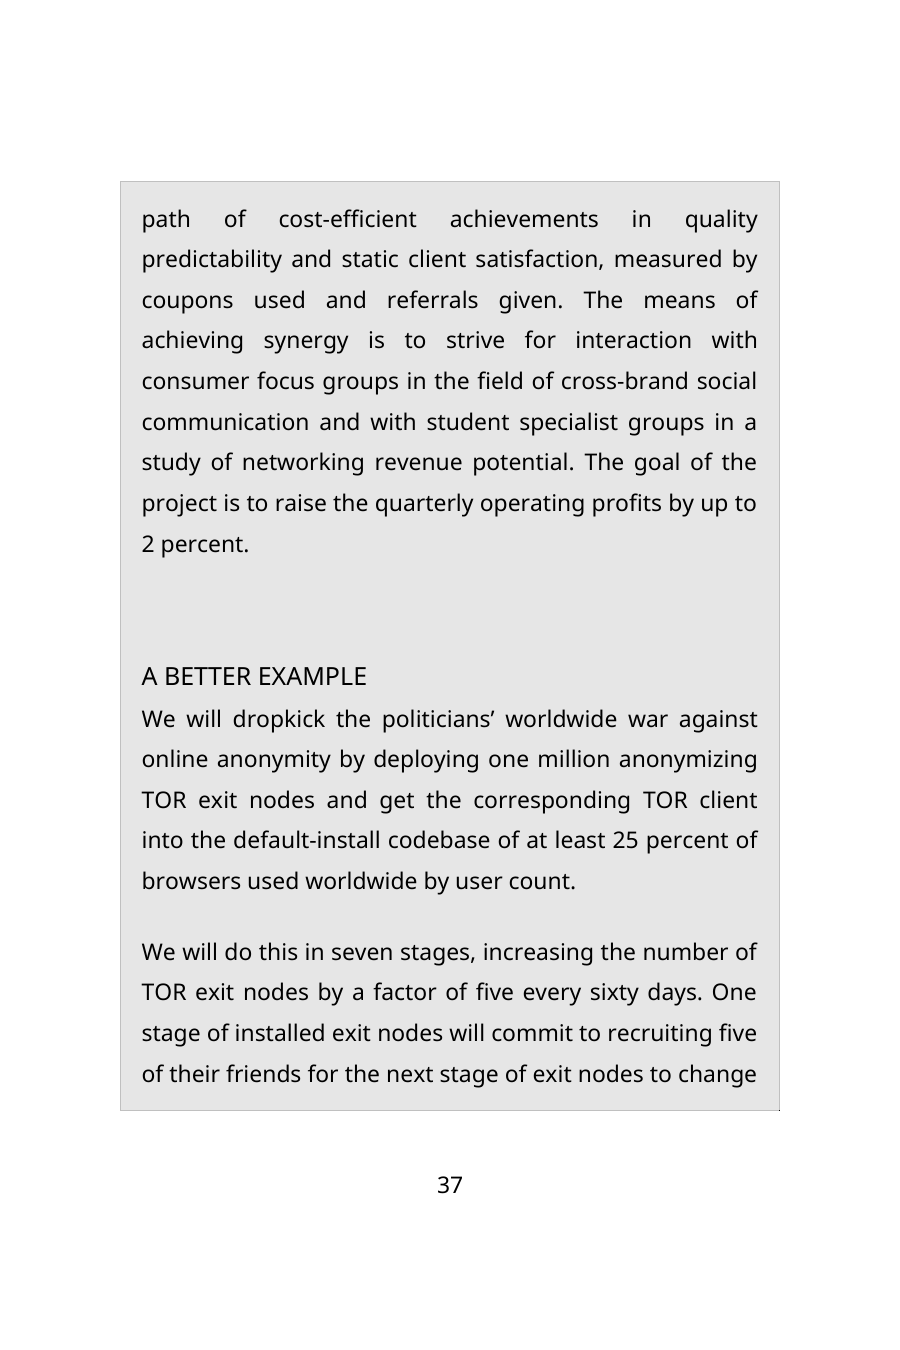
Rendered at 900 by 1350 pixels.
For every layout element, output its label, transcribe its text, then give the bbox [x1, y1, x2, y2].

text We will do this in seven stages, increasing the number of TOR exit nodes by a factor of five every sixty days. One stage of installed exit nodes will commit to recruiting five of their friends for the next stage of exit nodes to change [121, 914, 779, 1110]
text We will dropkick the politicians’ worldwide war against online anonymity by deploying one million anonymizing TOR exit nodes and get the corresponding TOR client into the default-install codebase of at least 25 percent of browsers used worldwide by user count. [121, 681, 779, 896]
text path of cost-efficient achievements in quality predictability and static client satisfaction, measured by coupons used and referrals given. The means of achieving synergy is to strive for interaction with consumer focus groups in the field of cross-brand social communication and with student specialist groups in a study of networking revenue potential. The goal of the project is to raise the quarterly operating profits by up to 2 percent. [121, 182, 779, 559]
text A BETTER EXAMPLE [121, 637, 779, 681]
